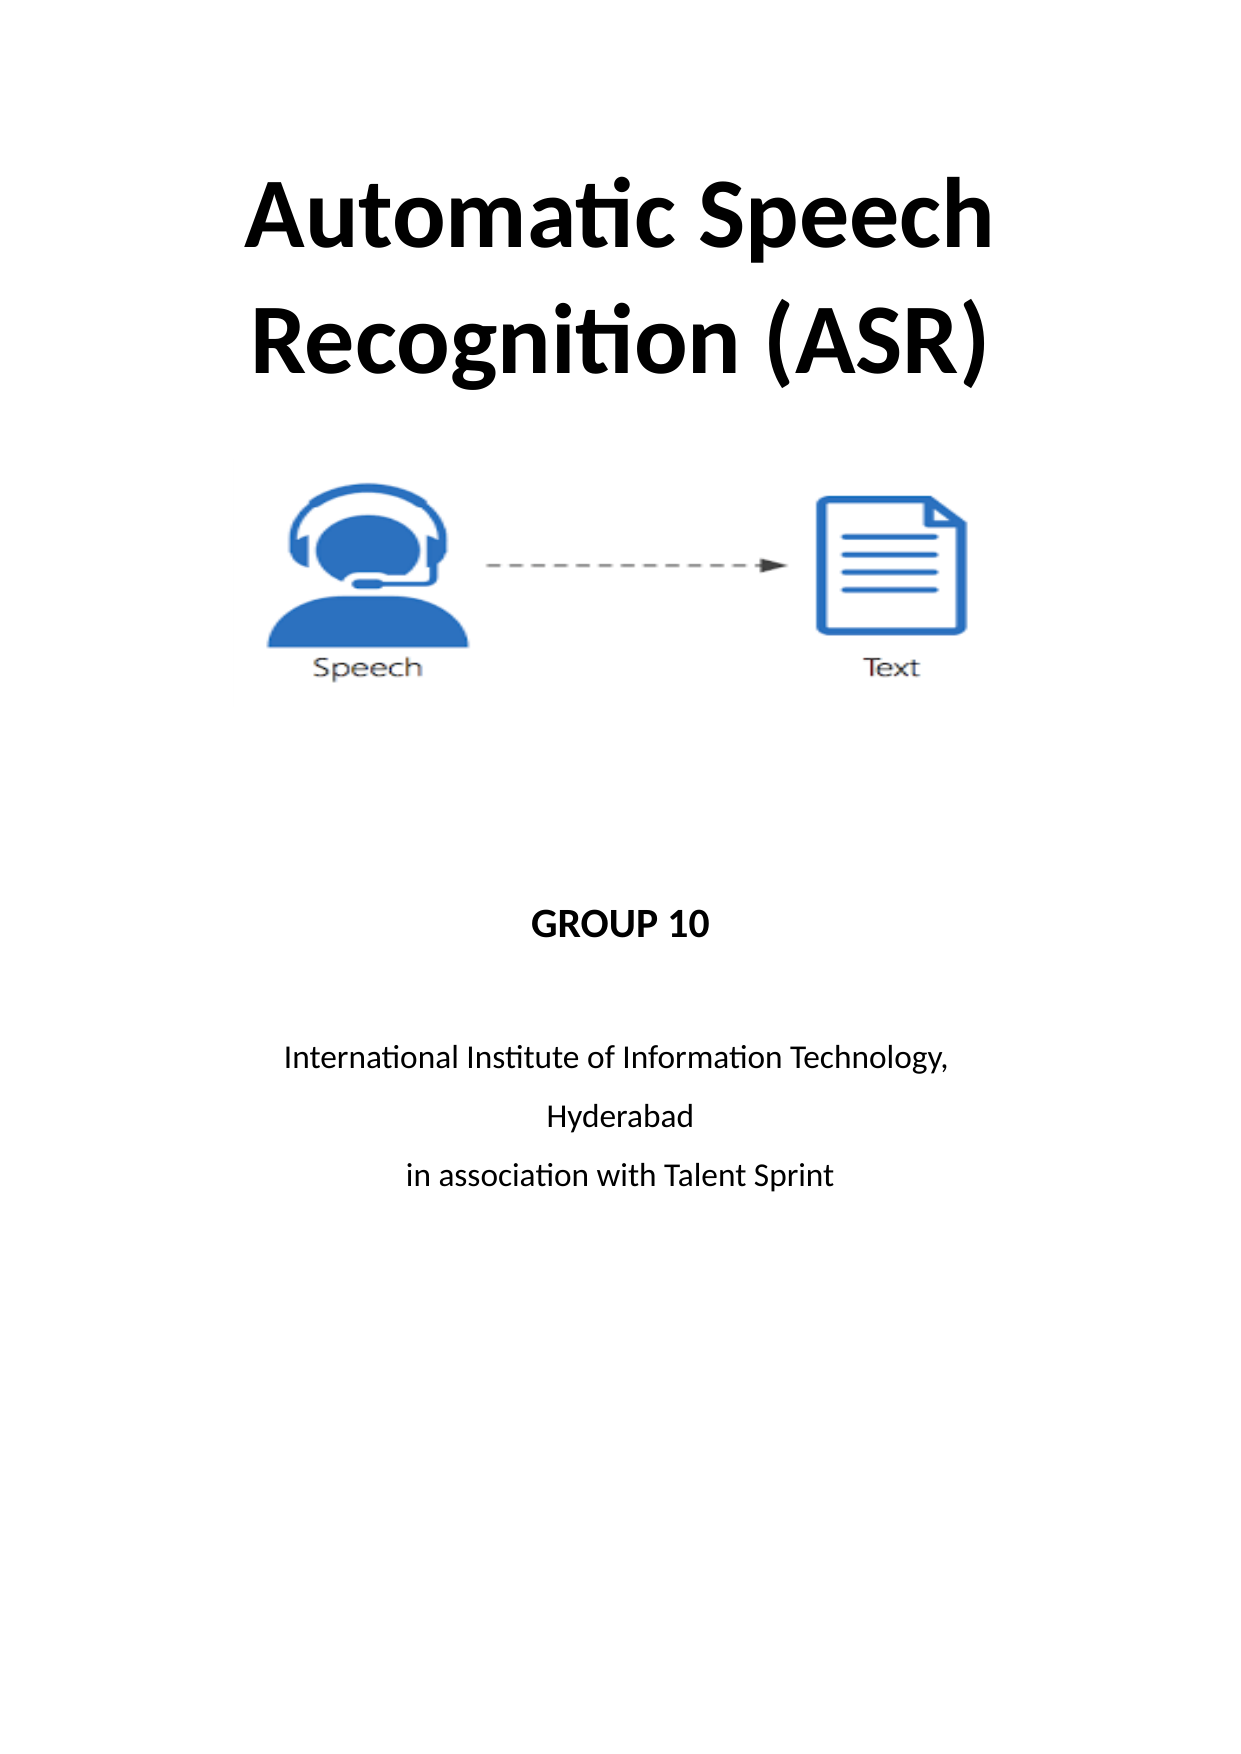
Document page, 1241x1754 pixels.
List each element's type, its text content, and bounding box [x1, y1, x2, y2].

text Automatic Speech Recognition (ASR) [150, 150, 1090, 399]
text GROUP 10 [150, 897, 1090, 948]
text Hyderabad [150, 1095, 1090, 1135]
text in association with Talent Sprint [150, 1154, 1090, 1194]
text International Institute of Information Technology, [150, 1036, 1090, 1076]
